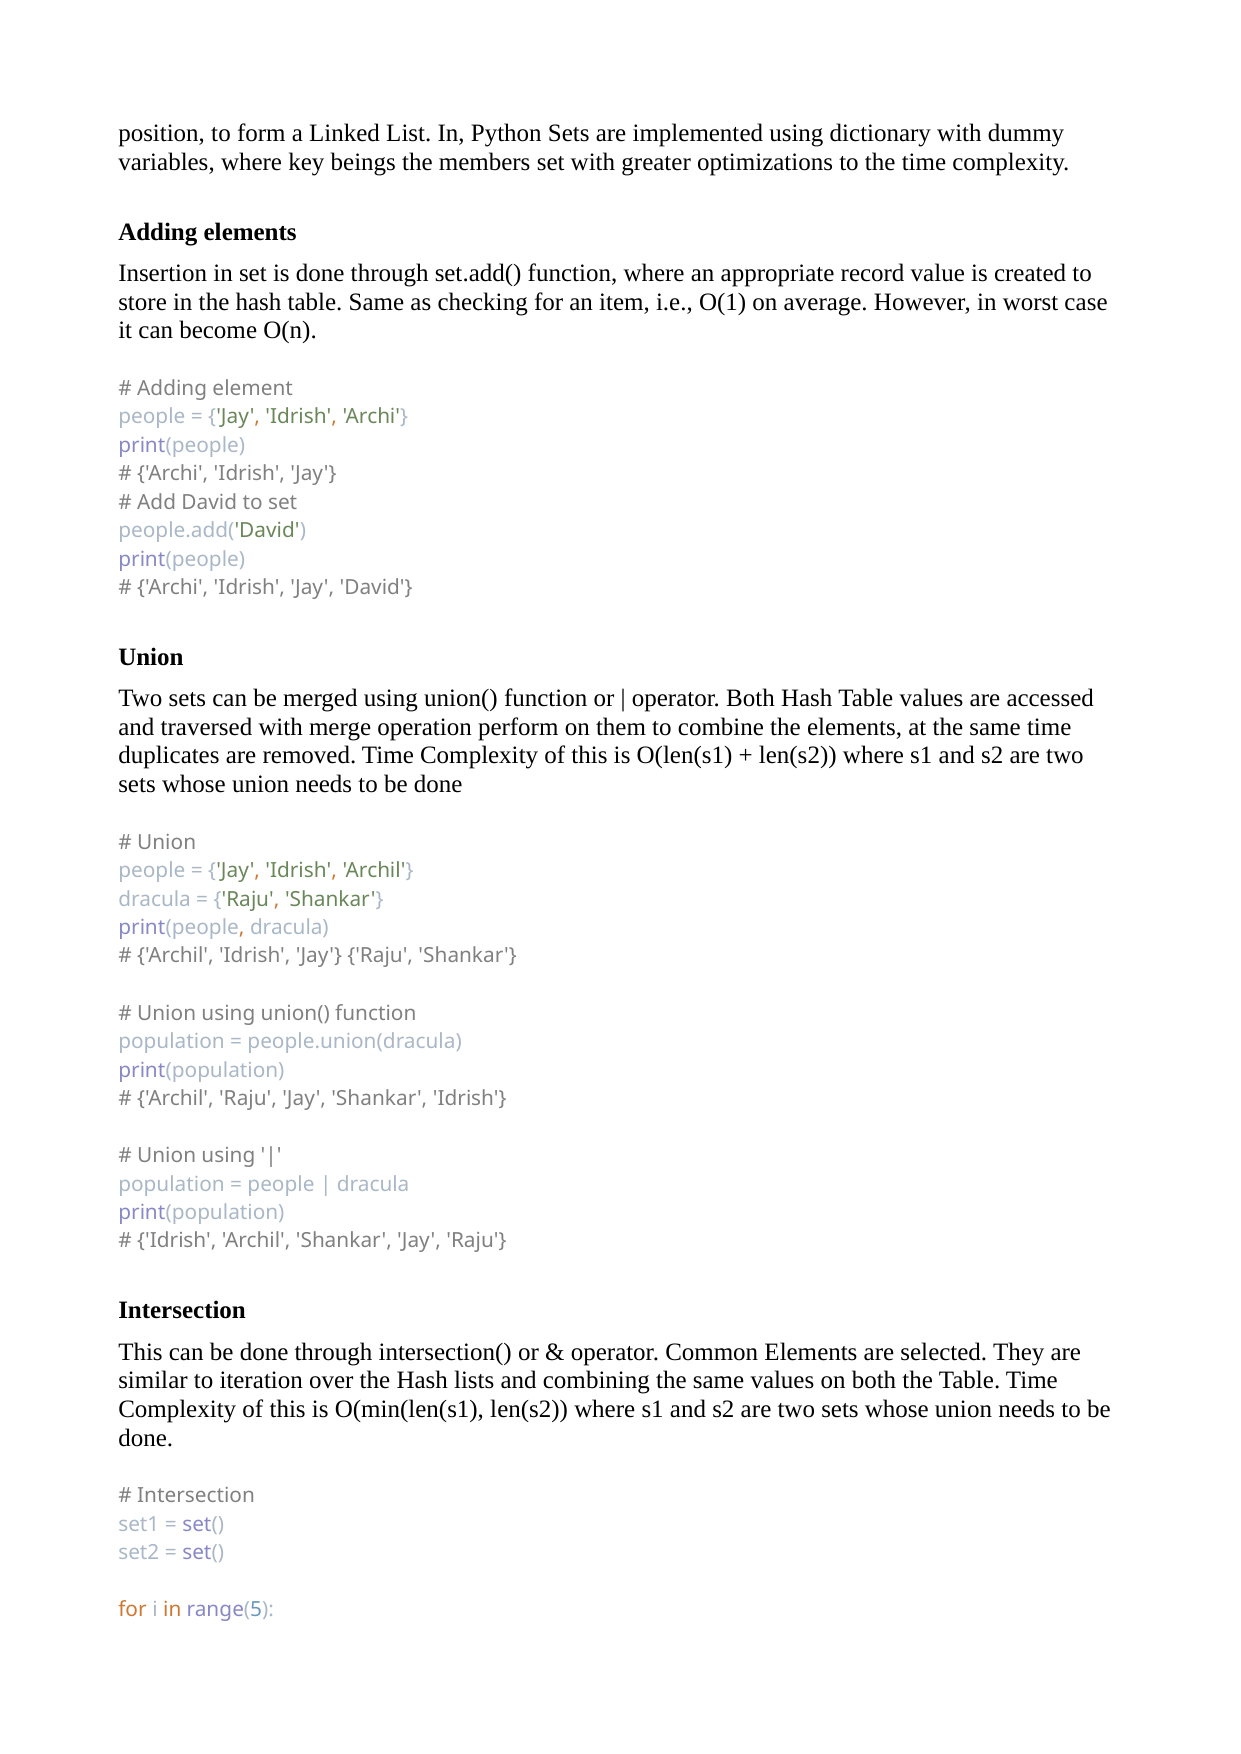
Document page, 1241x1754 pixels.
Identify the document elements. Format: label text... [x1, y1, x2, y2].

subtitle Intersection [118, 1295, 1122, 1324]
text # Adding element people = {'Jay', 'Idrish', 'Archi'} print(people) # {'Archi', 'Idrish', 'Jay'} # Add David to set people.add('David') print(people) # {'Archi', 'Idrish', 'Jay', 'David'} [118, 373, 1122, 601]
text position, to form a Linked List. In, Python Sets are implemented using dictionary with dummy variables, where key beings the members set with greater optimizations to the time complexity. [118, 118, 1122, 176]
text This can be done through intersection() or & operator. Common Elements are selected. They are similar to iteration over the Hash lists and combining the same values on both the Table. Time Complexity of this is O(min(len(s1), len(s2)) where s1 and s2 are two sets whose union needs to be done. [118, 1337, 1122, 1452]
text Two sets can be merged using union() function or | operator. Both Hash Table values are accessed and traversed with merge operation perform on them to combine the elements, at the same time duplicates are removed. Time Complexity of this is O(len(s1) + len(s2)) where s1 and s2 are two sets whose union needs to be done [118, 683, 1122, 798]
text # Intersection set1 = set() set2 = set() for i in range(5): [118, 1480, 1122, 1623]
subtitle Union [118, 642, 1122, 671]
subtitle Adding elements [118, 217, 1122, 246]
text Insertion in set is done through set.add() function, where an appropriate record value is created to store in the hash table. Same as checking for an item, i.e., O(1) on average. However, in worst case it can become O(n). [118, 258, 1122, 344]
text # Union people = {'Jay', 'Idrish', 'Archil'} dracula = {'Raju', 'Shankar'} print(people, dracula) # {'Archil', 'Idrish', 'Jay'} {'Raju', 'Shankar'} # Union using union() function population = people.union(dracula) print(population) # {'Archil', 'Raju', 'Jay', 'Shankar', 'Idrish'} # Union using '|' population = people | dracula print(population) # {'Idrish', 'Archil', 'Shankar', 'Jay', 'Raju'} [118, 827, 1122, 1254]
